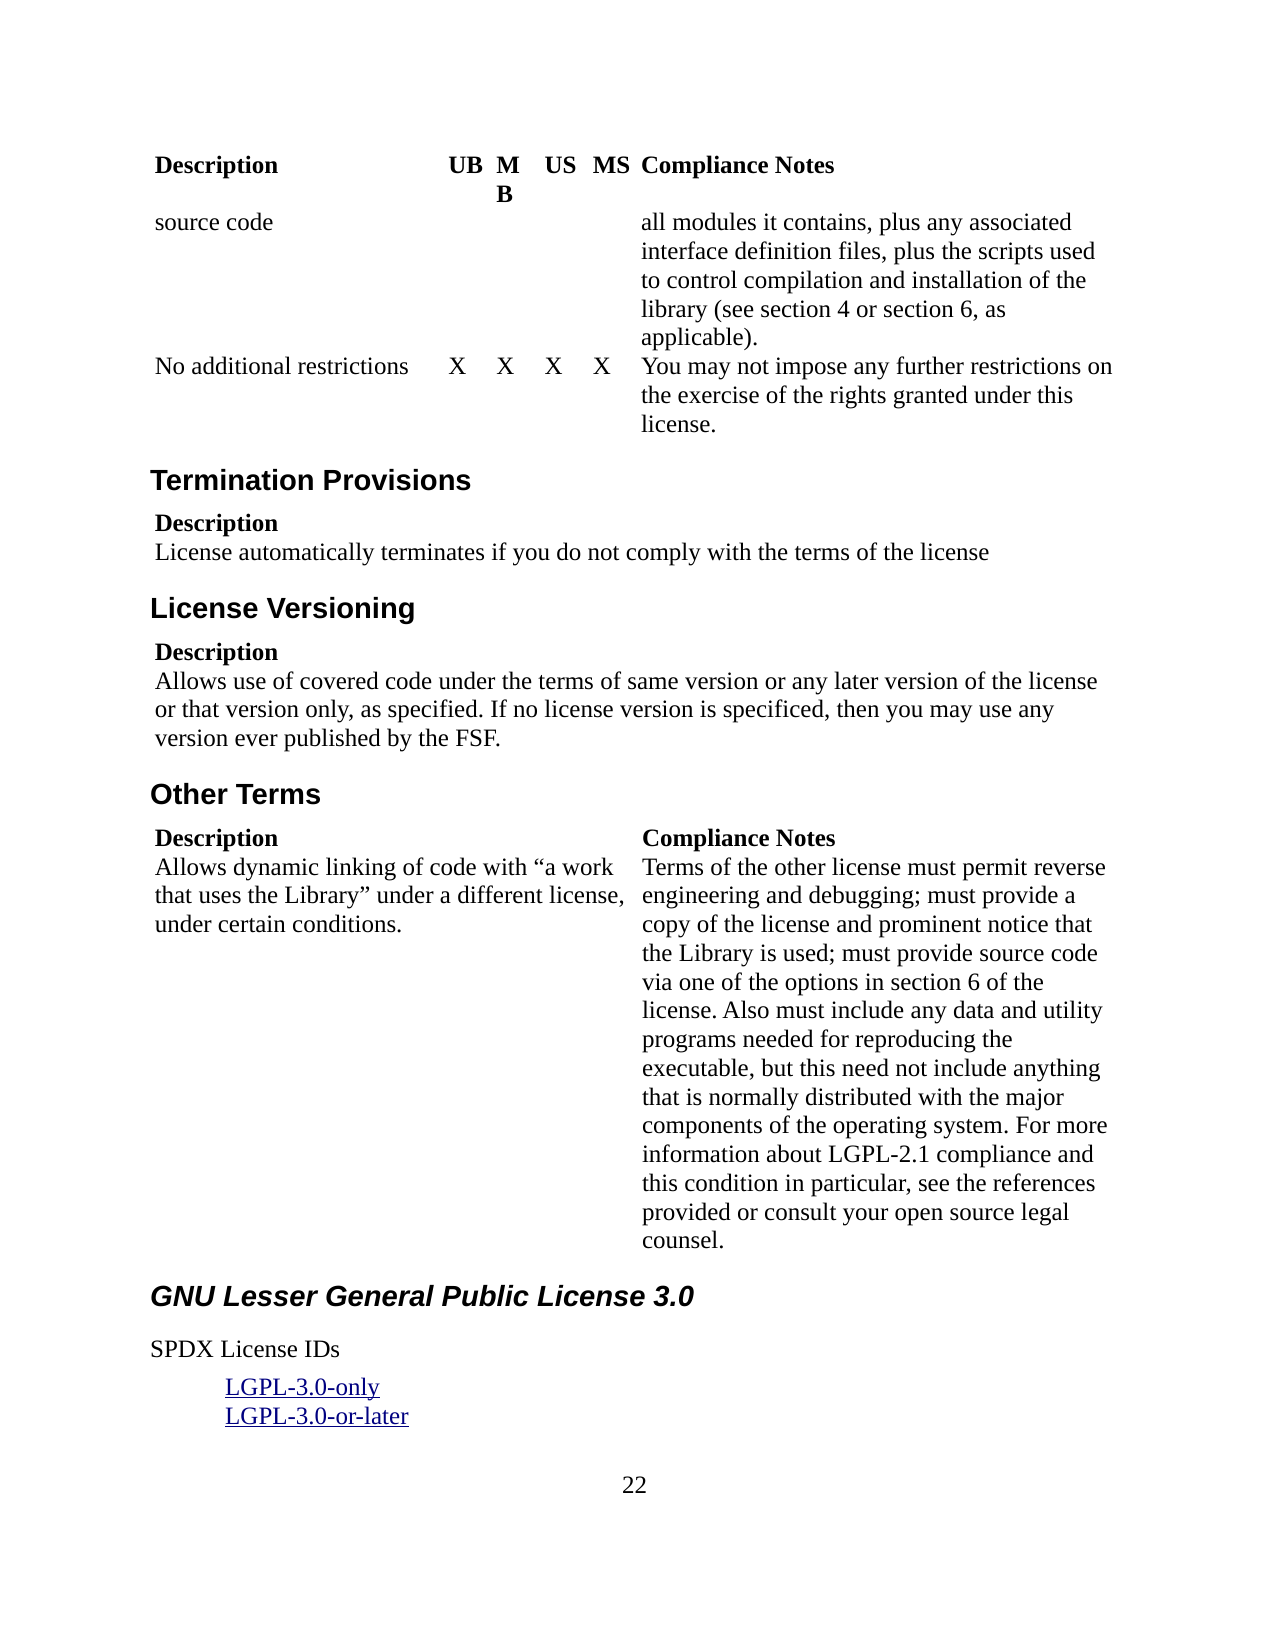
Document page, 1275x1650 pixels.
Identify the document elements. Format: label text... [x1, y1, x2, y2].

table_header Compliance Notes [636, 150, 1125, 207]
table_cell X [588, 351, 636, 437]
table_cell [540, 208, 588, 351]
table_header Description [150, 150, 443, 207]
table_header MB [492, 150, 540, 207]
table_cell Allows use of covered code under the terms of same version or any later version of the license or that version only, as specified. If no license version is specificed, then you may use any version ever published by the FSF. [150, 666, 1125, 752]
table_header Description [150, 637, 1125, 666]
table_header MS [588, 150, 636, 207]
table_cell No additional restrictions [150, 351, 443, 437]
table_header Description [150, 509, 1125, 537]
text SPDX License IDs [150, 1334, 1125, 1363]
table_cell License automatically terminates if you do not comply with the terms of the license [150, 537, 1125, 566]
table_cell You may not impose any further restrictions on the exercise of the rights granted under this license. [636, 351, 1125, 437]
subtitle Other Terms [150, 777, 1125, 811]
text LGPL-3.0-only LGPL-3.0-or-later [225, 1372, 1125, 1429]
table_cell [588, 208, 636, 351]
table_cell Allows dynamic linking of code with “a work that uses the Library” under a different license, under certain conditions. [150, 852, 637, 1254]
subtitle License Versioning [150, 591, 1125, 624]
table_cell X [444, 351, 492, 437]
table_cell source code [150, 208, 443, 351]
table_header Description [150, 823, 637, 852]
table_header Compliance Notes [638, 823, 1125, 852]
table_cell [444, 208, 492, 351]
table_header US [540, 150, 588, 207]
table_cell Terms of the other license must permit reverse engineering and debugging; must provide a copy of the license and prominent notice that the Library is used; must provide source code via one of the options in section 6 of the license. Also must include any data and utility programs needed for reproducing the executable, but this need not include anything that is normally distributed with the major components of the operating system. For more information about LGPL-2.1 compliance and this condition in particular, see the references provided or consult your open source legal counsel. [638, 852, 1125, 1254]
table_cell [492, 208, 540, 351]
table_cell X [540, 351, 588, 437]
subtitle Termination Provisions [150, 462, 1125, 496]
table_cell all modules it contains, plus any associated interface definition files, plus the scripts used to control compilation and installation of the library (see section 4 or section 6, as applicable). [636, 208, 1125, 351]
table_cell X [492, 351, 540, 437]
subtitle GNU Lesser General Public License 3.0 [150, 1279, 1125, 1313]
table_header UB [444, 150, 492, 207]
